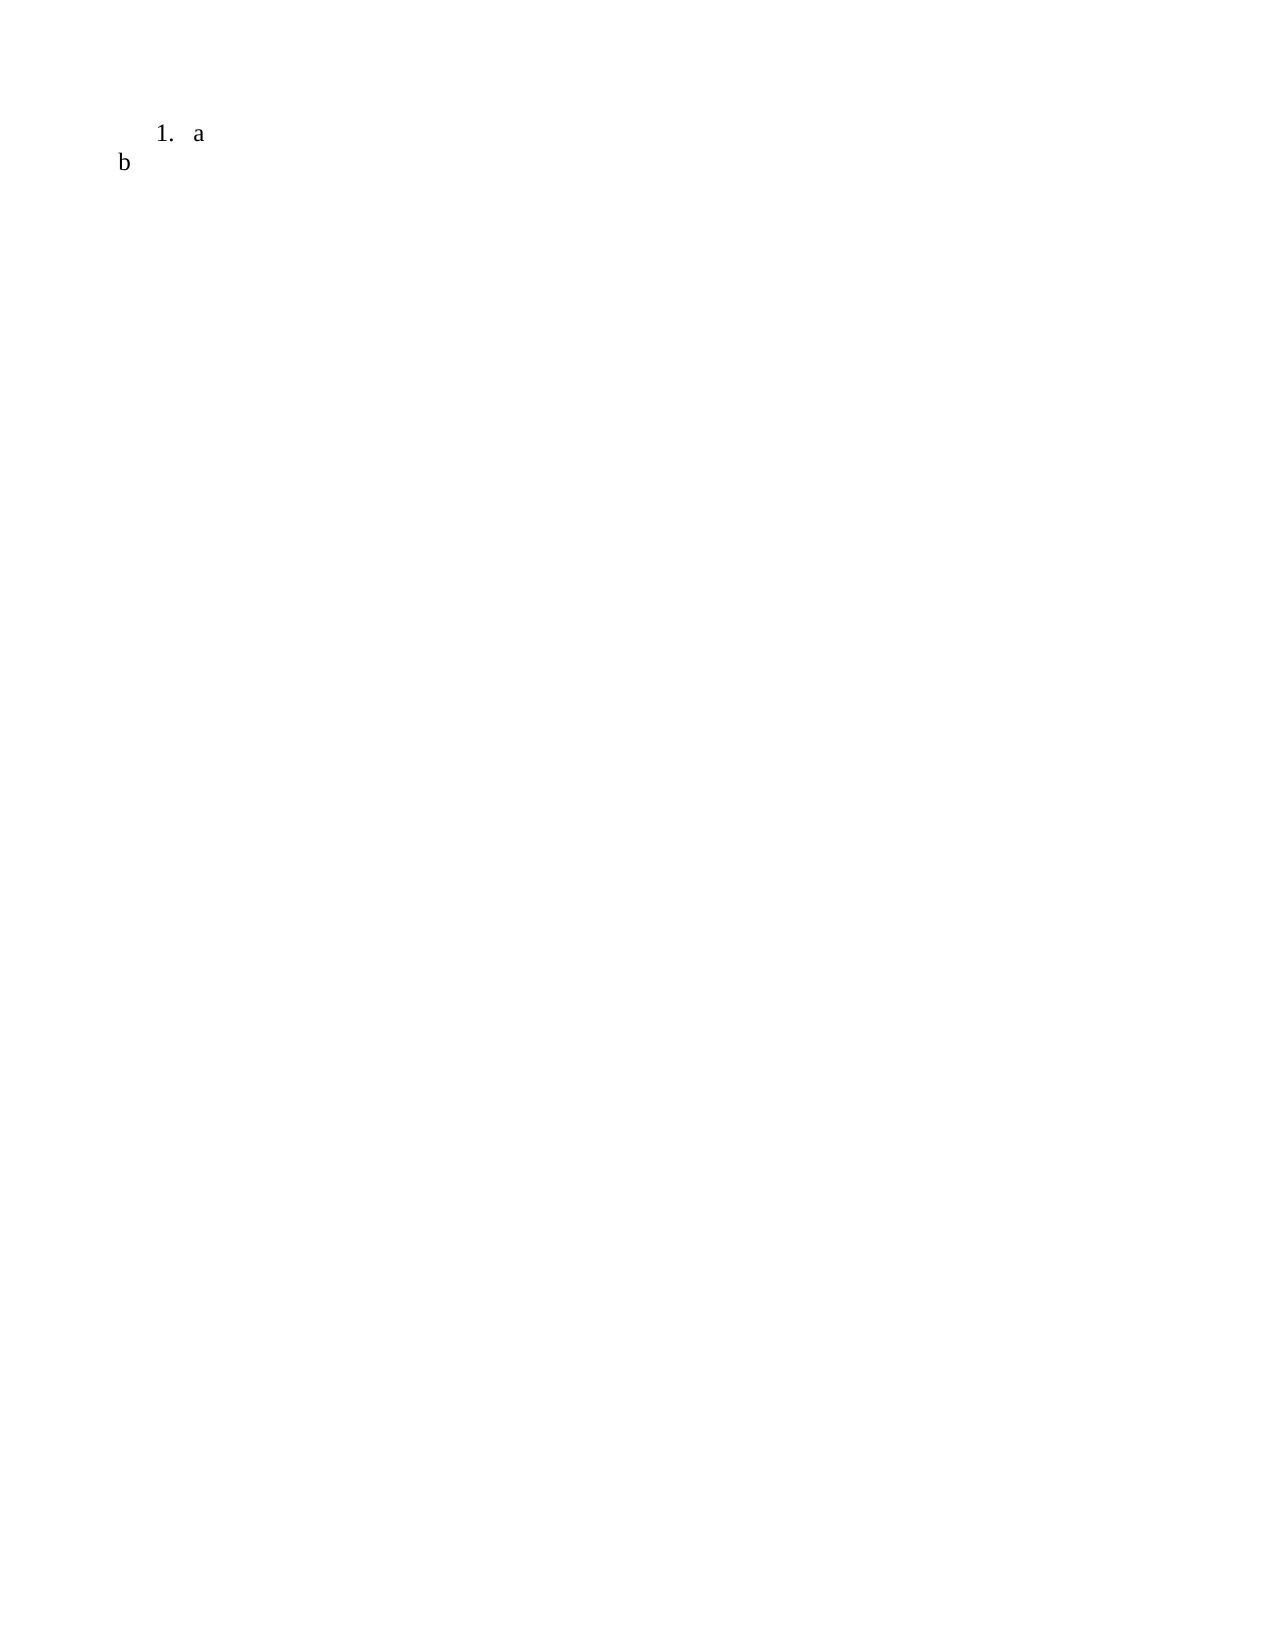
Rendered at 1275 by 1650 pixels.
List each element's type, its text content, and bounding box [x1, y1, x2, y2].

list a [156, 118, 1157, 147]
text b [118, 147, 1157, 176]
